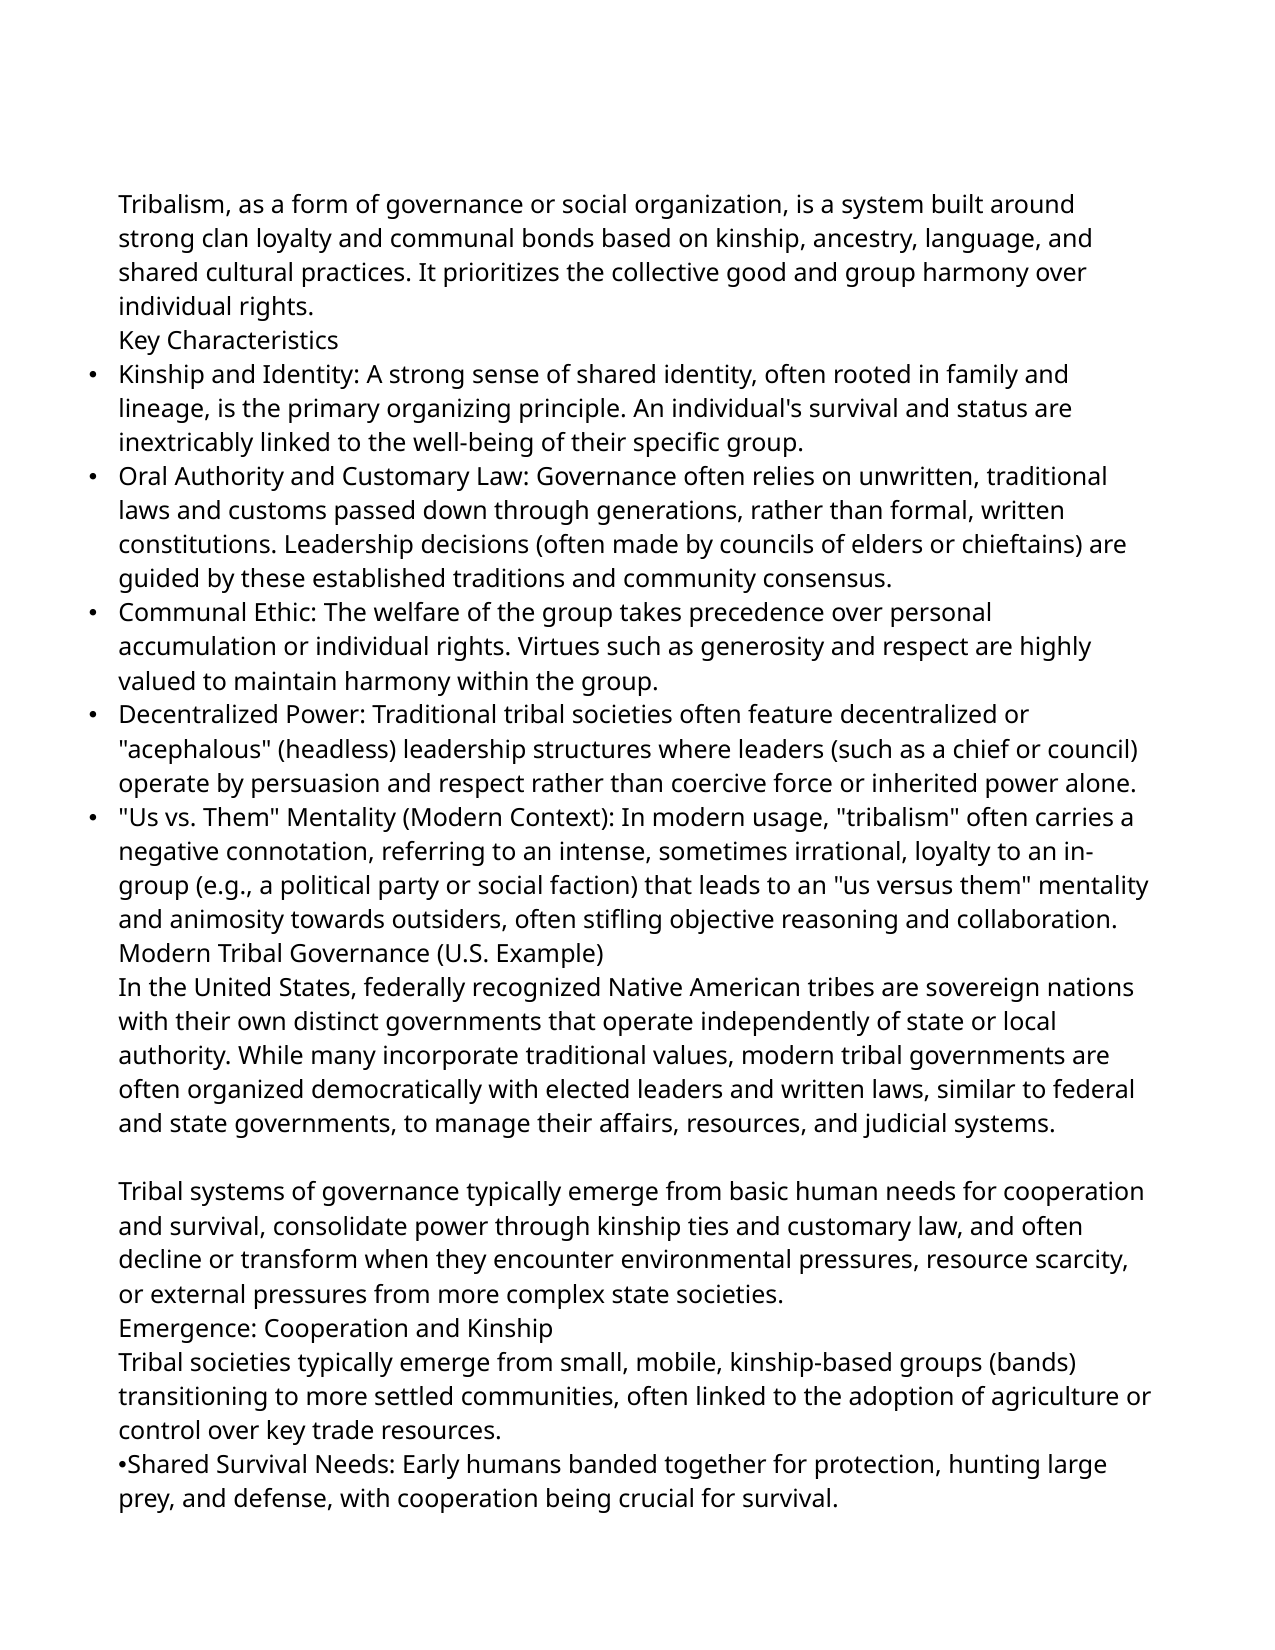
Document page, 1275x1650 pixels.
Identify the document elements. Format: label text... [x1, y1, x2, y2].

text Tribal systems of governance typically emerge from basic human needs for cooperation and survival, consolidate power through kinship ties and customary law, and often decline or transform when they encounter environmental pressures, resource scarcity, or external pressures from more complex state societies. [118, 1174, 1157, 1310]
list Kinship and Identity: A strong sense of shared identity, often rooted in family and lineage, is the primary organizing principle. An individual's survival and status are inextricably linked to the well-being of their specific group. [118, 357, 1157, 459]
text Key Characteristics [118, 322, 1157, 357]
list Oral Authority and Customary Law: Governance often relies on unwritten, traditional laws and customs passed down through generations, rather than formal, written constitutions. Leadership decisions (often made by councils of elders or chieftains) are guided by these established traditions and community consensus. [118, 459, 1157, 595]
text Tribal societies typically emerge from small, mobile, kinship-based groups (bands) transitioning to more settled communities, often linked to the adoption of agriculture or control over key trade resources. [118, 1344, 1157, 1447]
text Modern Tribal Governance (U.S. Example) [118, 936, 1157, 970]
text Tribalism, as a form of governance or social organization, is a system built around strong clan loyalty and communal bonds based on kinship, ancestry, language, and shared cultural practices. It prioritizes the collective good and group harmony over individual rights. [118, 186, 1157, 322]
text Emergence: Cooperation and Kinship [118, 1310, 1157, 1344]
list Decentralized Power: Traditional tribal societies often feature decentralized or "acephalous" (headless) leadership structures where leaders (such as a chief or council) operate by persuasion and respect rather than coercive force or inherited power alone. [118, 697, 1157, 799]
text In the United States, federally recognized Native American tribes are sovereign nations with their own distinct governments that operate independently of state or local authority. While many incorporate traditional values, modern tribal governments are often organized democratically with elected leaders and written laws, similar to federal and state governments, to manage their affairs, resources, and judicial systems. [118, 970, 1157, 1140]
list Shared Survival Needs: Early humans banded together for protection, hunting large prey, and defense, with cooperation being crucial for survival. [118, 1447, 1157, 1515]
list "Us vs. Them" Mentality (Modern Context): In modern usage, "tribalism" often carries a negative connotation, referring to an intense, sometimes irrational, loyalty to an in-group (e.g., a political party or social faction) that leads to an "us versus them" mentality and animosity towards outsiders, often stifling objective reasoning and collaboration. [118, 799, 1157, 936]
list Communal Ethic: The welfare of the group takes precedence over personal accumulation or individual rights. Virtues such as generosity and respect are highly valued to maintain harmony within the group. [118, 595, 1157, 697]
